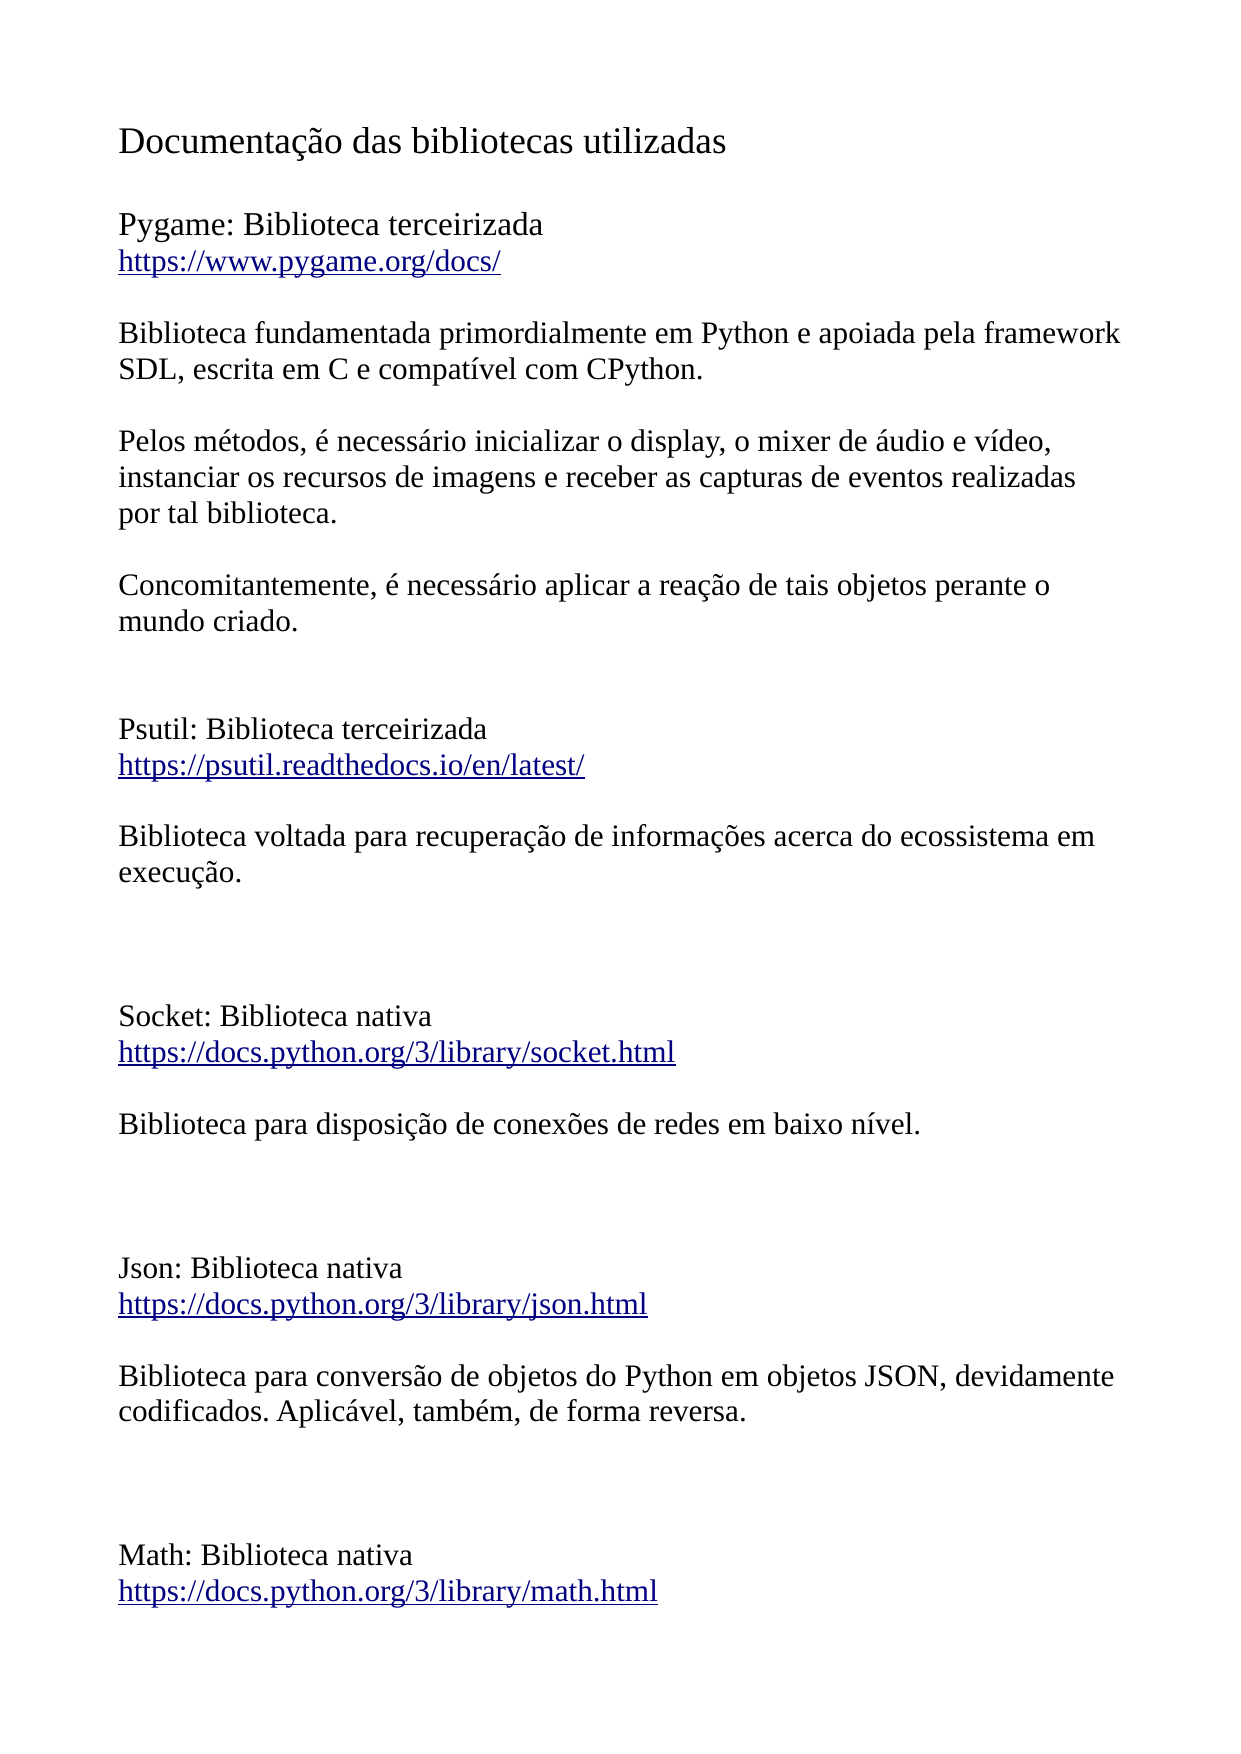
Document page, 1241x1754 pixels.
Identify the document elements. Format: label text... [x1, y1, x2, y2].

text https://www.pygame.org/docs/ [118, 243, 1122, 279]
text https://psutil.readthedocs.io/en/latest/ [118, 746, 1122, 782]
text https://docs.python.org/3/library/math.html [118, 1572, 1122, 1608]
text Documentação das bibliotecas utilizadas [118, 118, 1122, 161]
text Biblioteca voltada para recuperação de informações acerca do ecossistema em execução. [118, 818, 1122, 889]
text Biblioteca para conversão de objetos do Python em objetos JSON, devidamente codificados. Aplicável, também, de forma reversa. [118, 1357, 1122, 1429]
text Pelos métodos, é necessário inicializar o display, o mixer de áudio e vídeo, instanciar os recursos de imagens e receber as capturas de eventos realizadas por tal biblioteca. [118, 422, 1122, 530]
text Json: Biblioteca nativa [118, 1249, 1122, 1285]
text Biblioteca fundamentada primordialmente em Python e apoiada pela framework SDL, escrita em C e compatível com CPython. [118, 314, 1122, 386]
text Biblioteca para disposição de conexões de redes em baixo nível. [118, 1105, 1122, 1141]
text Math: Biblioteca nativa [118, 1536, 1122, 1572]
text Socket: Biblioteca nativa [118, 997, 1122, 1033]
text https://docs.python.org/3/library/socket.html [118, 1033, 1122, 1069]
text https://docs.python.org/3/library/json.html [118, 1285, 1122, 1321]
text Psutil: Biblioteca terceirizada [118, 710, 1122, 746]
text Concomitantemente, é necessário aplicar a reação de tais objetos perante o mundo criado. [118, 566, 1122, 638]
text Pygame: Biblioteca terceirizada [118, 204, 1122, 243]
